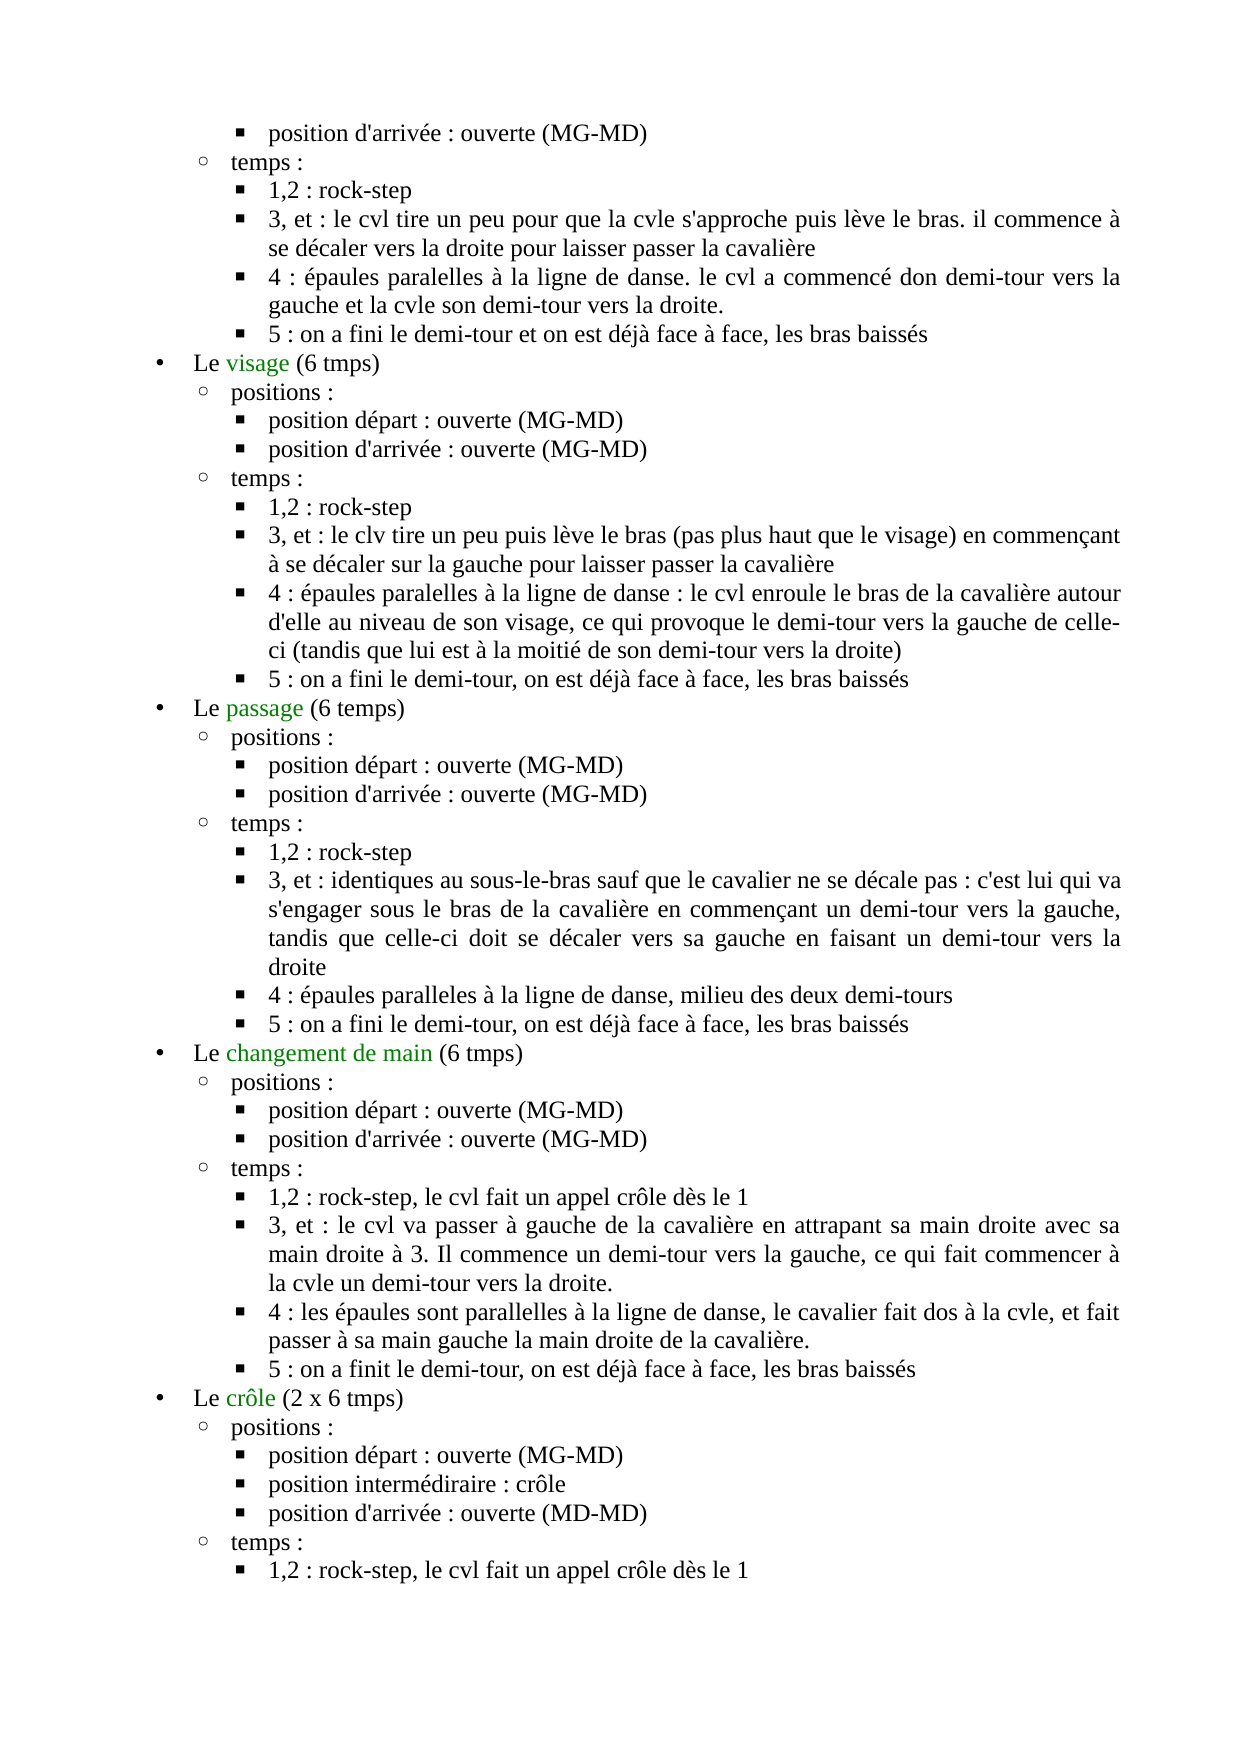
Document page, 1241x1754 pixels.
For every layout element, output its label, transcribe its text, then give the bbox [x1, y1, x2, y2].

list 3, et : le cvl tire un peu pour que la cvle s'approche puis lève le bras. il commence à se décaler vers la droite pour laisser passer la cavalière [231, 204, 1122, 262]
list positions : [193, 377, 1122, 406]
list 5 : on a finit le demi-tour, on est déjà face à face, les bras baissés [231, 1354, 1122, 1383]
list temps : [193, 1153, 1122, 1182]
list 4 : épaules paralleles à la ligne de danse, milieu des deux demi-tours [231, 981, 1122, 1009]
list 3, et : le cvl va passer à gauche de la cavalière en attrapant sa main droite avec sa main droite à 3. Il commence un demi-tour vers la gauche, ce qui fait commencer à la cvle un demi-tour vers la droite. [231, 1211, 1122, 1297]
list position d'arrivée : ouverte (MG-MD) [231, 779, 1122, 808]
list position départ : ouverte (MG-MD) [231, 751, 1122, 779]
list position d'arrivée : ouverte (MD-MD) [231, 1498, 1122, 1527]
list position départ : ouverte (MG-MD) [231, 1441, 1122, 1469]
list 5 : on a fini le demi-tour et on est déjà face à face, les bras baissés [231, 319, 1122, 348]
list 4 : épaules paralelles à la ligne de danse : le cvl enroule le bras de la cavalière autour d'elle au niveau de son visage, ce qui provoque le demi-tour vers la gauche de celle-ci (tandis que lui est à la moitié de son demi-tour vers la droite) [231, 578, 1122, 664]
list 5 : on a fini le demi-tour, on est déjà face à face, les bras baissés [231, 1009, 1122, 1038]
list 4 : épaules paralelles à la ligne de danse. le cvl a commencé don demi-tour vers la gauche et la cvle son demi-tour vers la droite. [231, 262, 1122, 319]
list 4 : les épaules sont parallelles à la ligne de danse, le cavalier fait dos à la cvle, et fait passer à sa main gauche la main droite de la cavalière. [231, 1297, 1122, 1354]
list position d'arrivée : ouverte (MG-MD) [231, 434, 1122, 463]
list temps : [193, 808, 1122, 837]
list 1,2 : rock-step, le cvl fait un appel crôle dès le 1 [231, 1182, 1122, 1211]
list temps : [193, 463, 1122, 492]
list Le passage (6 temps) [156, 693, 1122, 722]
list positions : [193, 1412, 1122, 1441]
list position d'arrivée : ouverte (MG-MD) [231, 1124, 1122, 1153]
list 1,2 : rock-step [231, 837, 1122, 866]
list Le visage (6 tmps) [156, 348, 1122, 377]
list 1,2 : rock-step [231, 176, 1122, 204]
list 5 : on a fini le demi-tour, on est déjà face à face, les bras baissés [231, 664, 1122, 693]
list position d'arrivée : ouverte (MG-MD) [231, 118, 1122, 147]
list temps : [193, 1527, 1122, 1556]
list positions : [193, 1067, 1122, 1096]
list 3, et : le clv tire un peu puis lève le bras (pas plus haut que le visage) en commençant à se décaler sur la gauche pour laisser passer la cavalière [231, 521, 1122, 578]
list position intermédiraire : crôle [231, 1469, 1122, 1498]
list position départ : ouverte (MG-MD) [231, 406, 1122, 434]
list position départ : ouverte (MG-MD) [231, 1096, 1122, 1124]
list Le crôle (2 x 6 tmps) [156, 1383, 1122, 1412]
list Le changement de main (6 tmps) [156, 1038, 1122, 1067]
list temps : [193, 147, 1122, 176]
list 1,2 : rock-step, le cvl fait un appel crôle dès le 1 [231, 1556, 1122, 1584]
list 3, et : identiques au sous-le-bras sauf que le cavalier ne se décale pas : c'est lui qui va s'engager sous le bras de la cavalière en commençant un demi-tour vers la gauche, tandis que celle-ci doit se décaler vers sa gauche en faisant un demi-tour vers la droite [231, 866, 1122, 981]
list 1,2 : rock-step [231, 492, 1122, 521]
list positions : [193, 722, 1122, 751]
